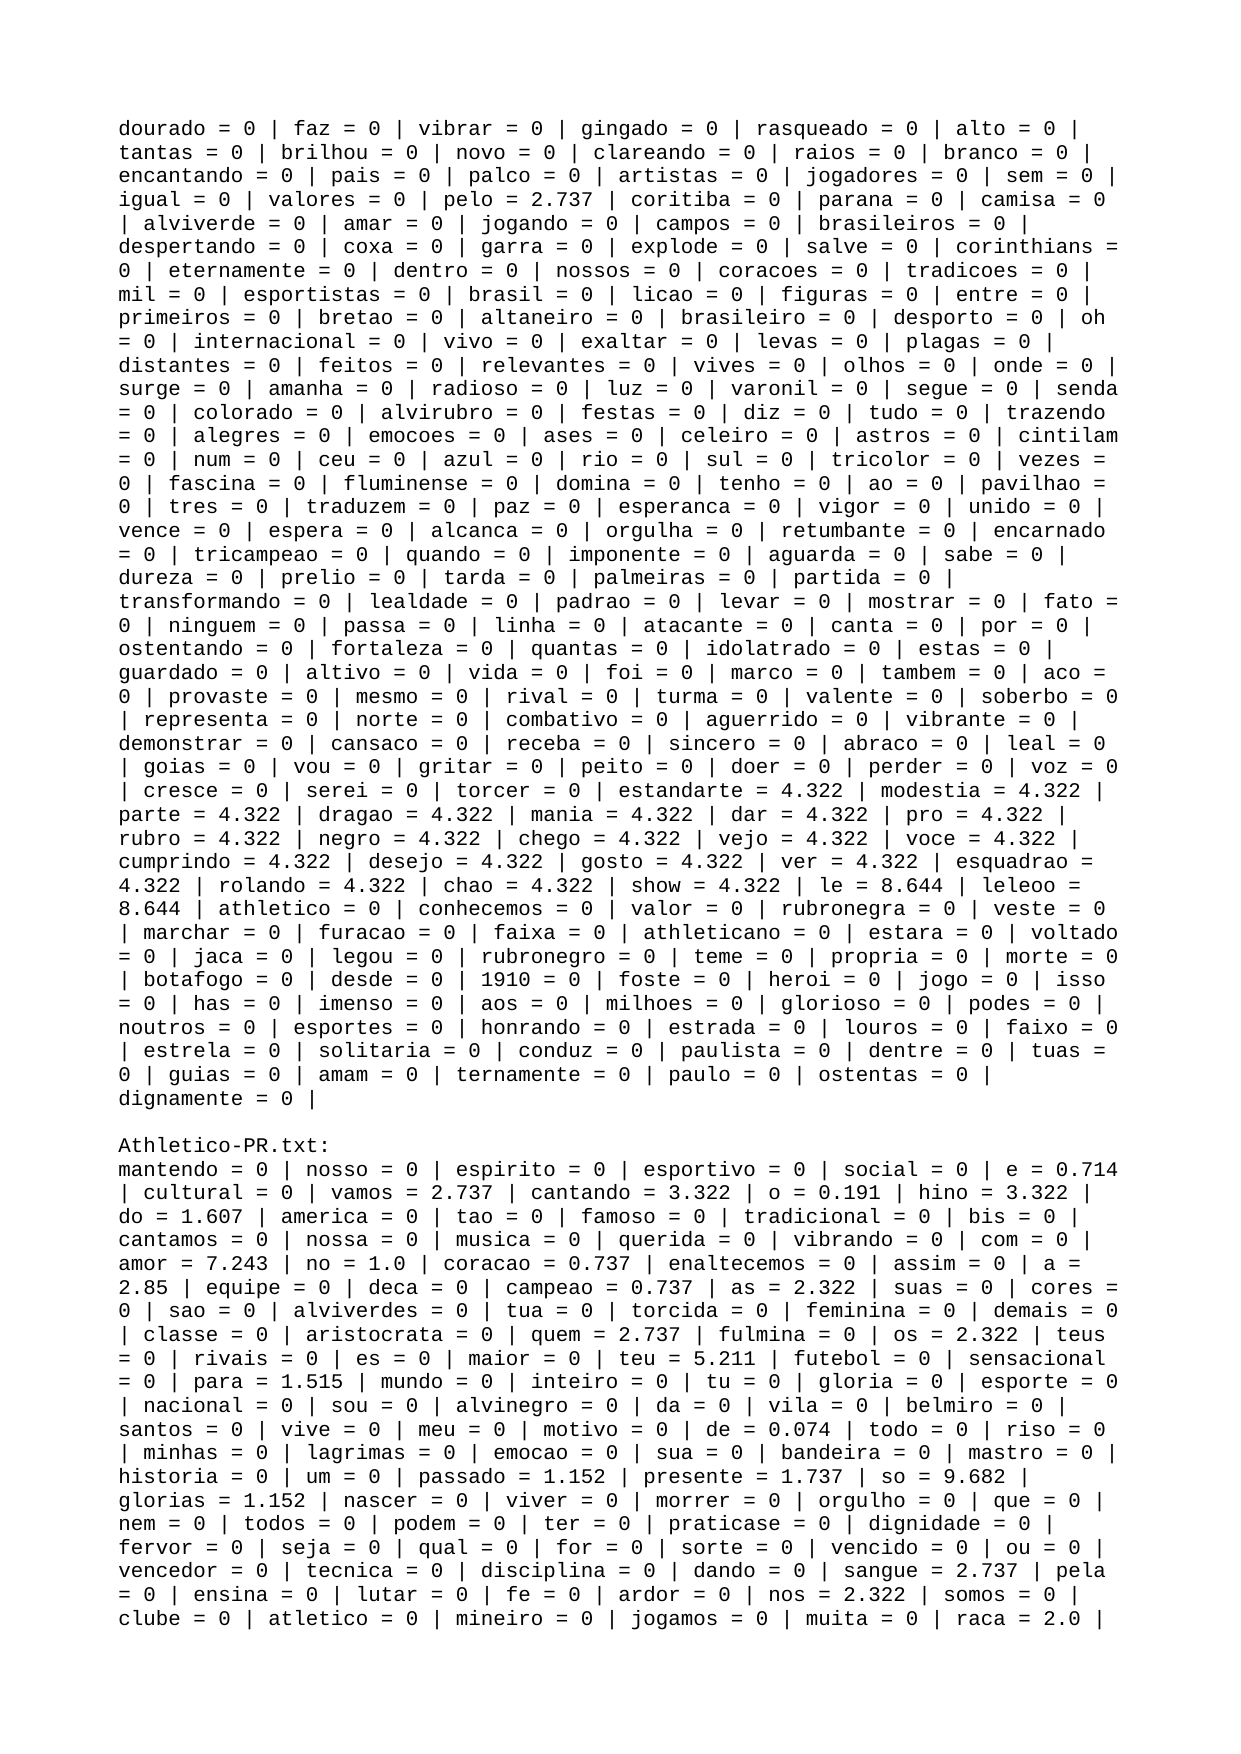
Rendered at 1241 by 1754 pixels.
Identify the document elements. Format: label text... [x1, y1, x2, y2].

text mantendo = 0 | nosso = 0 | espirito = 0 | esportivo = 0 | social = 0 | e = 0.714 | cultural = 0 | vamos = 2.737 | cantando = 3.322 | o = 0.191 | hino = 3.322 | do = 1.607 | america = 0 | tao = 0 | famoso = 0 | tradicional = 0 | bis = 0 | cantamos = 0 | nossa = 0 | musica = 0 | querida = 0 | vibrando = 0 | com = 0 | amor = 7.243 | no = 1.0 | coracao = 0.737 | enaltecemos = 0 | assim = 0 | a = 2.85 | equipe = 0 | deca = 0 | campeao = 0.737 | as = 2.322 | suas = 0 | cores = 0 | sao = 0 | alviverdes = 0 | tua = 0 | torcida = 0 | feminina = 0 | demais = 0 | classe = 0 | aristocrata = 0 | quem = 2.737 | fulmina = 0 | os = 2.322 | teus = 0 | rivais = 0 | es = 0 | maior = 0 | teu = 5.211 | futebol = 0 | sensacional = 0 | para = 1.515 | mundo = 0 | inteiro = 0 | tu = 0 | gloria = 0 | esporte = 0 | nacional = 0 | sou = 0 | alvinegro = 0 | da = 0 | vila = 0 | belmiro = 0 | santos = 0 | vive = 0 | meu = 0 | motivo = 0 | de = 0.074 | todo = 0 | riso = 0 | minhas = 0 | lagrimas = 0 | emocao = 0 | sua = 0 | bandeira = 0 | mastro = 0 | historia = 0 | um = 0 | passado = 1.152 | presente = 1.737 | so = 9.682 | glorias = 1.152 | nascer = 0 | viver = 0 | morrer = 0 | orgulho = 0 | que = 0 | nem = 0 | todos = 0 | podem = 0 | ter = 0 | praticase = 0 | dignidade = 0 | fervor = 0 | seja = 0 | qual = 0 | for = 0 | sorte = 0 | vencido = 0 | ou = 0 | vencedor = 0 | tecnica = 0 | disciplina = 0 | dando = 0 | sangue = 2.737 | pela = 0 | ensina = 0 | lutar = 0 | fe = 0 | ardor = 0 | nos = 2.322 | somos = 0 | clube = 0 | atletico = 0 | mineiro = 0 | jogamos = 0 | muita = 0 | raca = 2.0 | [118, 1158, 1122, 1631]
text Athletico-PR.txt: [118, 1135, 1122, 1158]
text dourado = 0 | faz = 0 | vibrar = 0 | gingado = 0 | rasqueado = 0 | alto = 0 | tantas = 0 | brilhou = 0 | novo = 0 | clareando = 0 | raios = 0 | branco = 0 | encantando = 0 | pais = 0 | palco = 0 | artistas = 0 | jogadores = 0 | sem = 0 | igual = 0 | valores = 0 | pelo = 2.737 | coritiba = 0 | parana = 0 | camisa = 0 | alviverde = 0 | amar = 0 | jogando = 0 | campos = 0 | brasileiros = 0 | despertando = 0 | coxa = 0 | garra = 0 | explode = 0 | salve = 0 | corinthians = 0 | eternamente = 0 | dentro = 0 | nossos = 0 | coracoes = 0 | tradicoes = 0 | mil = 0 | esportistas = 0 | brasil = 0 | licao = 0 | figuras = 0 | entre = 0 | primeiros = 0 | bretao = 0 | altaneiro = 0 | brasileiro = 0 | desporto = 0 | oh = 0 | internacional = 0 | vivo = 0 | exaltar = 0 | levas = 0 | plagas = 0 | distantes = 0 | feitos = 0 | relevantes = 0 | vives = 0 | olhos = 0 | onde = 0 | surge = 0 | amanha = 0 | radioso = 0 | luz = 0 | varonil = 0 | segue = 0 | senda = 0 | colorado = 0 | alvirubro = 0 | festas = 0 | diz = 0 | tudo = 0 | trazendo = 0 | alegres = 0 | emocoes = 0 | ases = 0 | celeiro = 0 | astros = 0 | cintilam = 0 | num = 0 | ceu = 0 | azul = 0 | rio = 0 | sul = 0 | tricolor = 0 | vezes = 0 | fascina = 0 | fluminense = 0 | domina = 0 | tenho = 0 | ao = 0 | pavilhao = 0 | tres = 0 | traduzem = 0 | paz = 0 | esperanca = 0 | vigor = 0 | unido = 0 | vence = 0 | espera = 0 | alcanca = 0 | orgulha = 0 | retumbante = 0 | encarnado = 0 | tricampeao = 0 | quando = 0 | imponente = 0 | aguarda = 0 | sabe = 0 | dureza = 0 | prelio = 0 | tarda = 0 | palmeiras = 0 | partida = 0 | transformando = 0 | lealdade = 0 | padrao = 0 | levar = 0 | mostrar = 0 | fato = 0 | ninguem = 0 | passa = 0 | linha = 0 | atacante = 0 | canta = 0 | por = 0 | ostentando = 0 | fortaleza = 0 | quantas = 0 | idolatrado = 0 | estas = 0 | guardado = 0 | altivo = 0 | vida = 0 | foi = 0 | marco = 0 | tambem = 0 | aco = 0 | provaste = 0 | mesmo = 0 | rival = 0 | turma = 0 | valente = 0 | soberbo = 0 | representa = 0 | norte = 0 | combativo = 0 | aguerrido = 0 | vibrante = 0 | demonstrar = 0 | cansaco = 0 | receba = 0 | sincero = 0 | abraco = 0 | leal = 0 | goias = 0 | vou = 0 | gritar = 0 | peito = 0 | doer = 0 | perder = 0 | voz = 0 | cresce = 0 | serei = 0 | torcer = 0 | estandarte = 4.322 | modestia = 4.322 | parte = 4.322 | dragao = 4.322 | mania = 4.322 | dar = 4.322 | pro = 4.322 | rubro = 4.322 | negro = 4.322 | chego = 4.322 | vejo = 4.322 | voce = 4.322 | cumprindo = 4.322 | desejo = 4.322 | gosto = 4.322 | ver = 4.322 | esquadrao = 4.322 | rolando = 4.322 | chao = 4.322 | show = 4.322 | le = 8.644 | leleoo = 8.644 | athletico = 0 | conhecemos = 0 | valor = 0 | rubronegra = 0 | veste = 0 | marchar = 0 | furacao = 0 | faixa = 0 | athleticano = 0 | estara = 0 | voltado = 0 | jaca = 0 | legou = 0 | rubronegro = 0 | teme = 0 | propria = 0 | morte = 0 | botafogo = 0 | desde = 0 | 1910 = 0 | foste = 0 | heroi = 0 | jogo = 0 | isso = 0 | has = 0 | imenso = 0 | aos = 0 | milhoes = 0 | glorioso = 0 | podes = 0 | noutros = 0 | esportes = 0 | honrando = 0 | estrada = 0 | louros = 0 | faixo = 0 | estrela = 0 | solitaria = 0 | conduz = 0 | paulista = 0 | dentre = 0 | tuas = 0 | guias = 0 | amam = 0 | ternamente = 0 | paulo = 0 | ostentas = 0 | dignamente = 0 | [118, 118, 1122, 1111]
